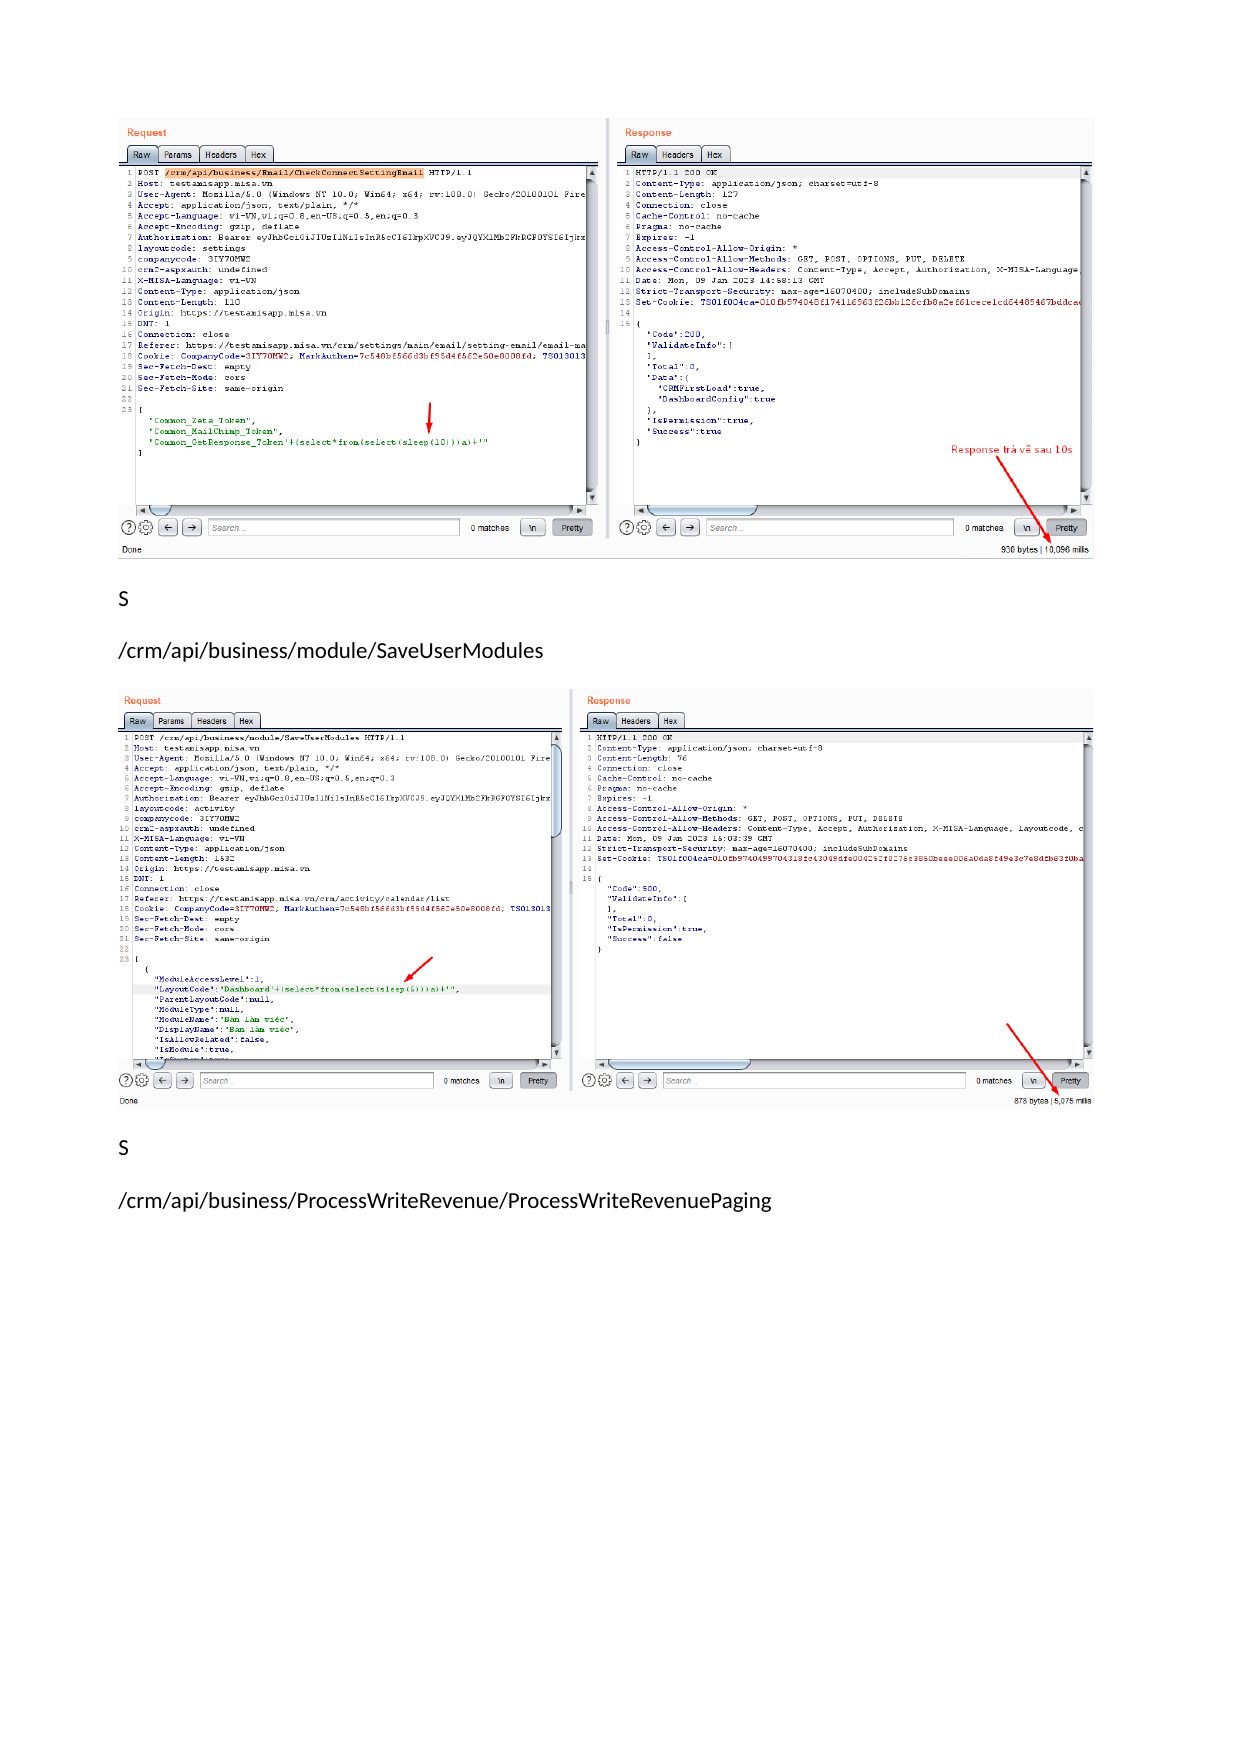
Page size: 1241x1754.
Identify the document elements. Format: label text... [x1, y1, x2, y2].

text /crm/api/business/ProcessWriteRevenue/ProcessWriteRevenuePaging [118, 1186, 1122, 1214]
picture [118, 118, 1094, 559]
text S [118, 584, 1122, 612]
text /crm/api/business/module/SaveUserModules [118, 637, 1122, 664]
picture [118, 689, 1094, 1109]
text S [118, 1133, 1122, 1161]
